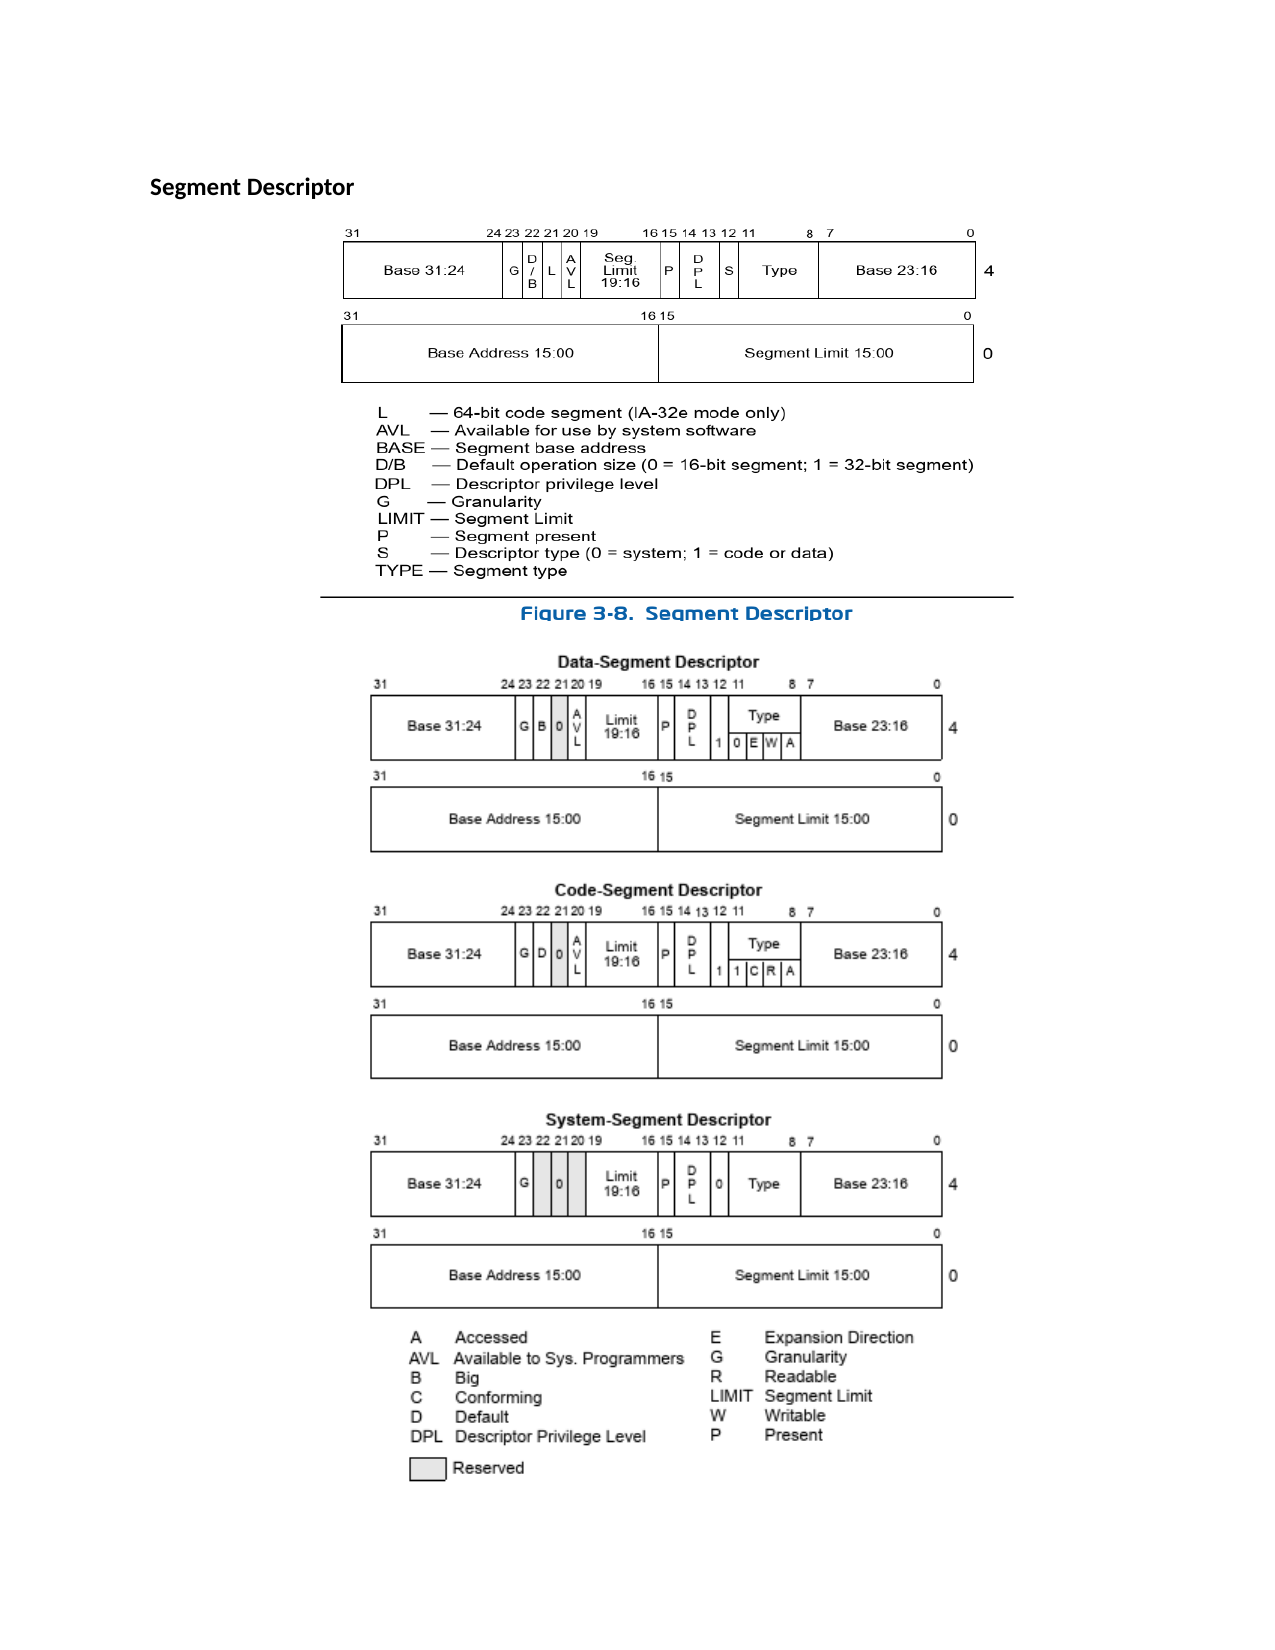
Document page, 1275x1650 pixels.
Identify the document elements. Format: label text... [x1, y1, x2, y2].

picture [361, 650, 976, 1489]
subtitle Segment Descriptor [150, 171, 1125, 201]
picture [320, 214, 1014, 621]
